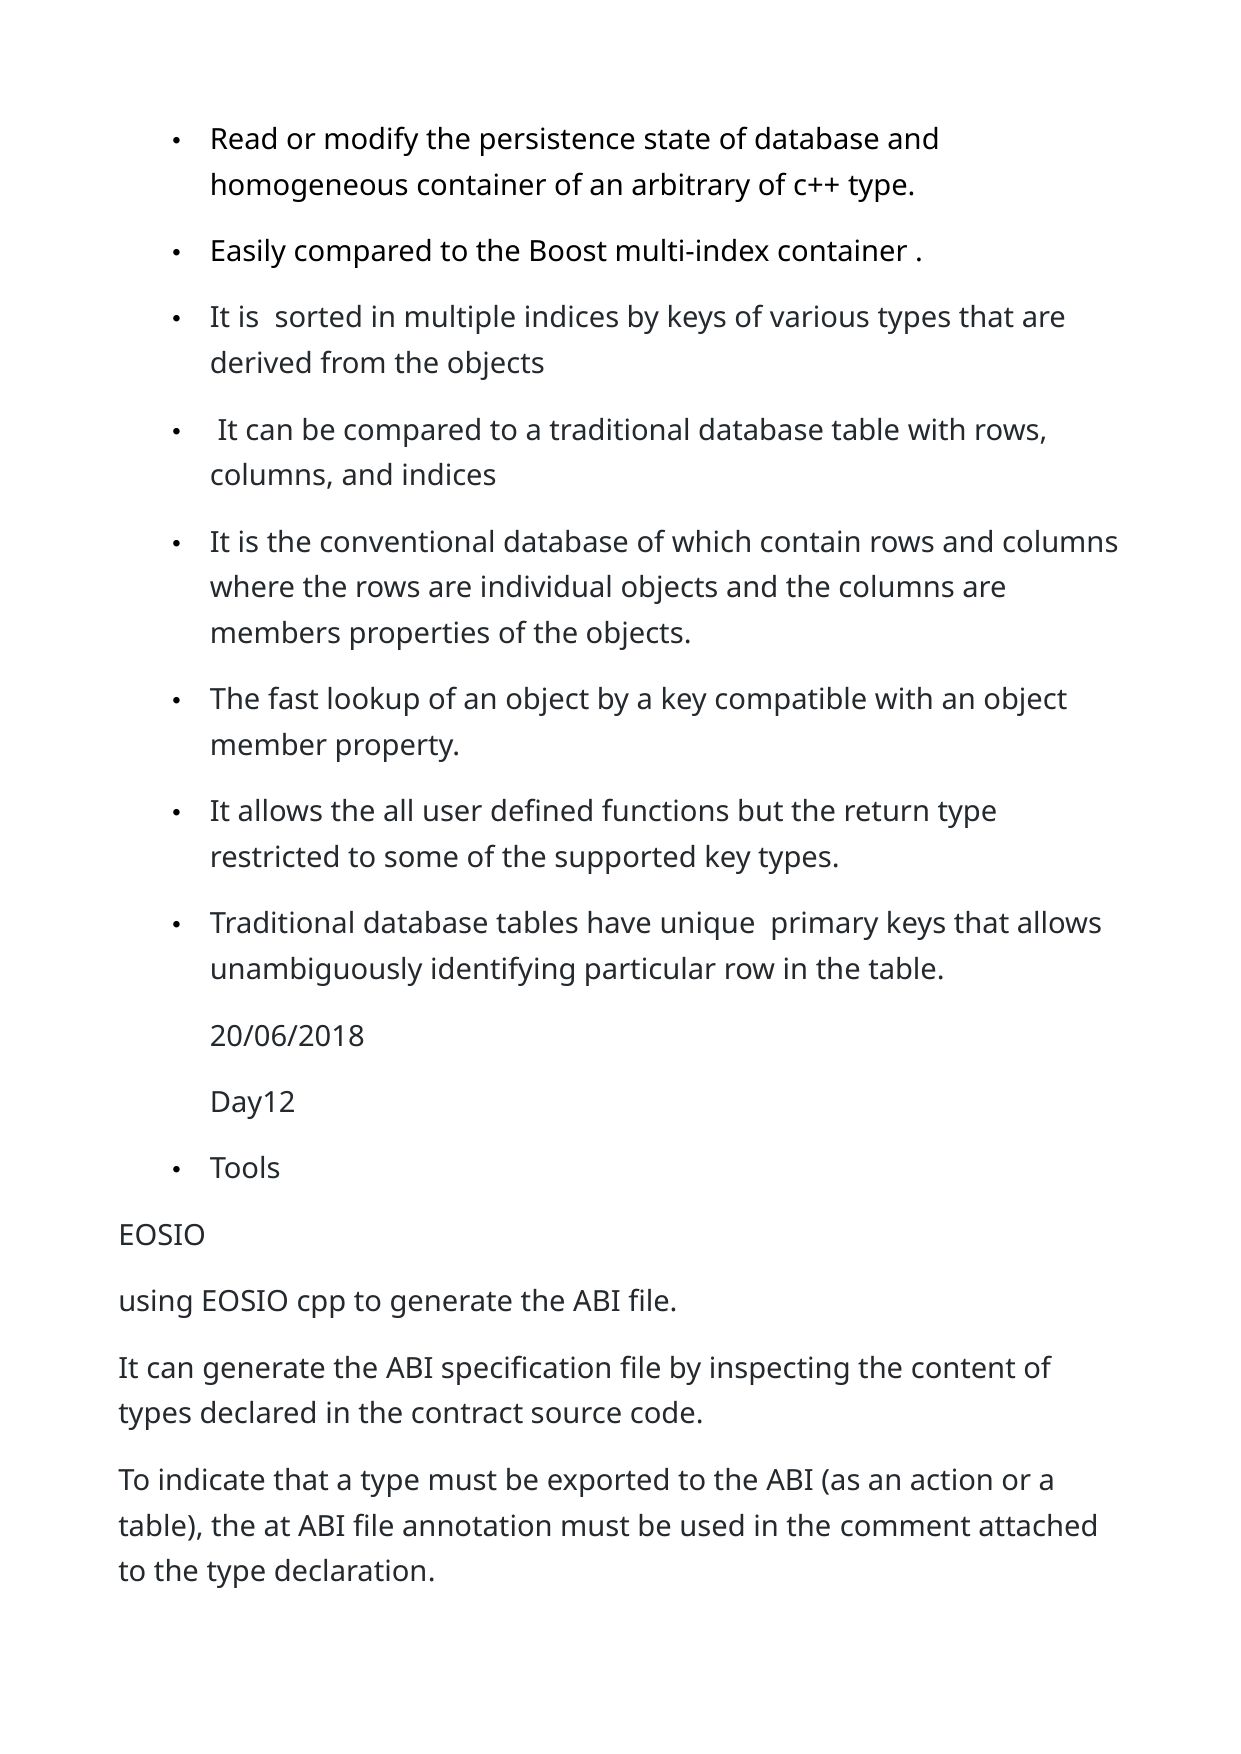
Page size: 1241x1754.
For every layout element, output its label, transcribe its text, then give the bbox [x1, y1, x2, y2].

list It is sorted in multiple indices by keys of various types that are derived from the objects [172, 297, 1122, 382]
list Read or modify the persistence state of database and homogeneous container of an arbitrary of c++ type. [172, 118, 1122, 203]
text It can generate the ABI specification file by inspecting the content of types declared in the contract source code. [118, 1347, 1122, 1432]
text EOSIO [118, 1214, 1122, 1254]
list It allows the all user defined functions but the return type restricted to some of the supported key types. [172, 791, 1122, 876]
list Tools [172, 1148, 1122, 1187]
text To indicate that a type must be exported to the ABI (as an action or a table), the at ABI file annotation must be used in the comment attached to the type declaration. [118, 1459, 1122, 1590]
list The fast lookup of an object by a key compatible with an object member property. [172, 678, 1122, 764]
list 20/06/2018 [172, 1015, 1122, 1054]
list Easily compared to the Boost multi-index container . [172, 230, 1122, 270]
list Day12 [172, 1081, 1122, 1121]
text using EOSIO cpp to generate the ABI file. [118, 1281, 1122, 1320]
list It can be compared to a traditional database table with rows, columns, and indices [172, 409, 1122, 494]
list Traditional database tables have unique primary keys that allows unambiguously identifying particular row in the table. [172, 903, 1122, 988]
list It is the conventional database of which contain rows and columns where the rows are individual objects and the columns are members properties of the objects. [172, 521, 1122, 652]
